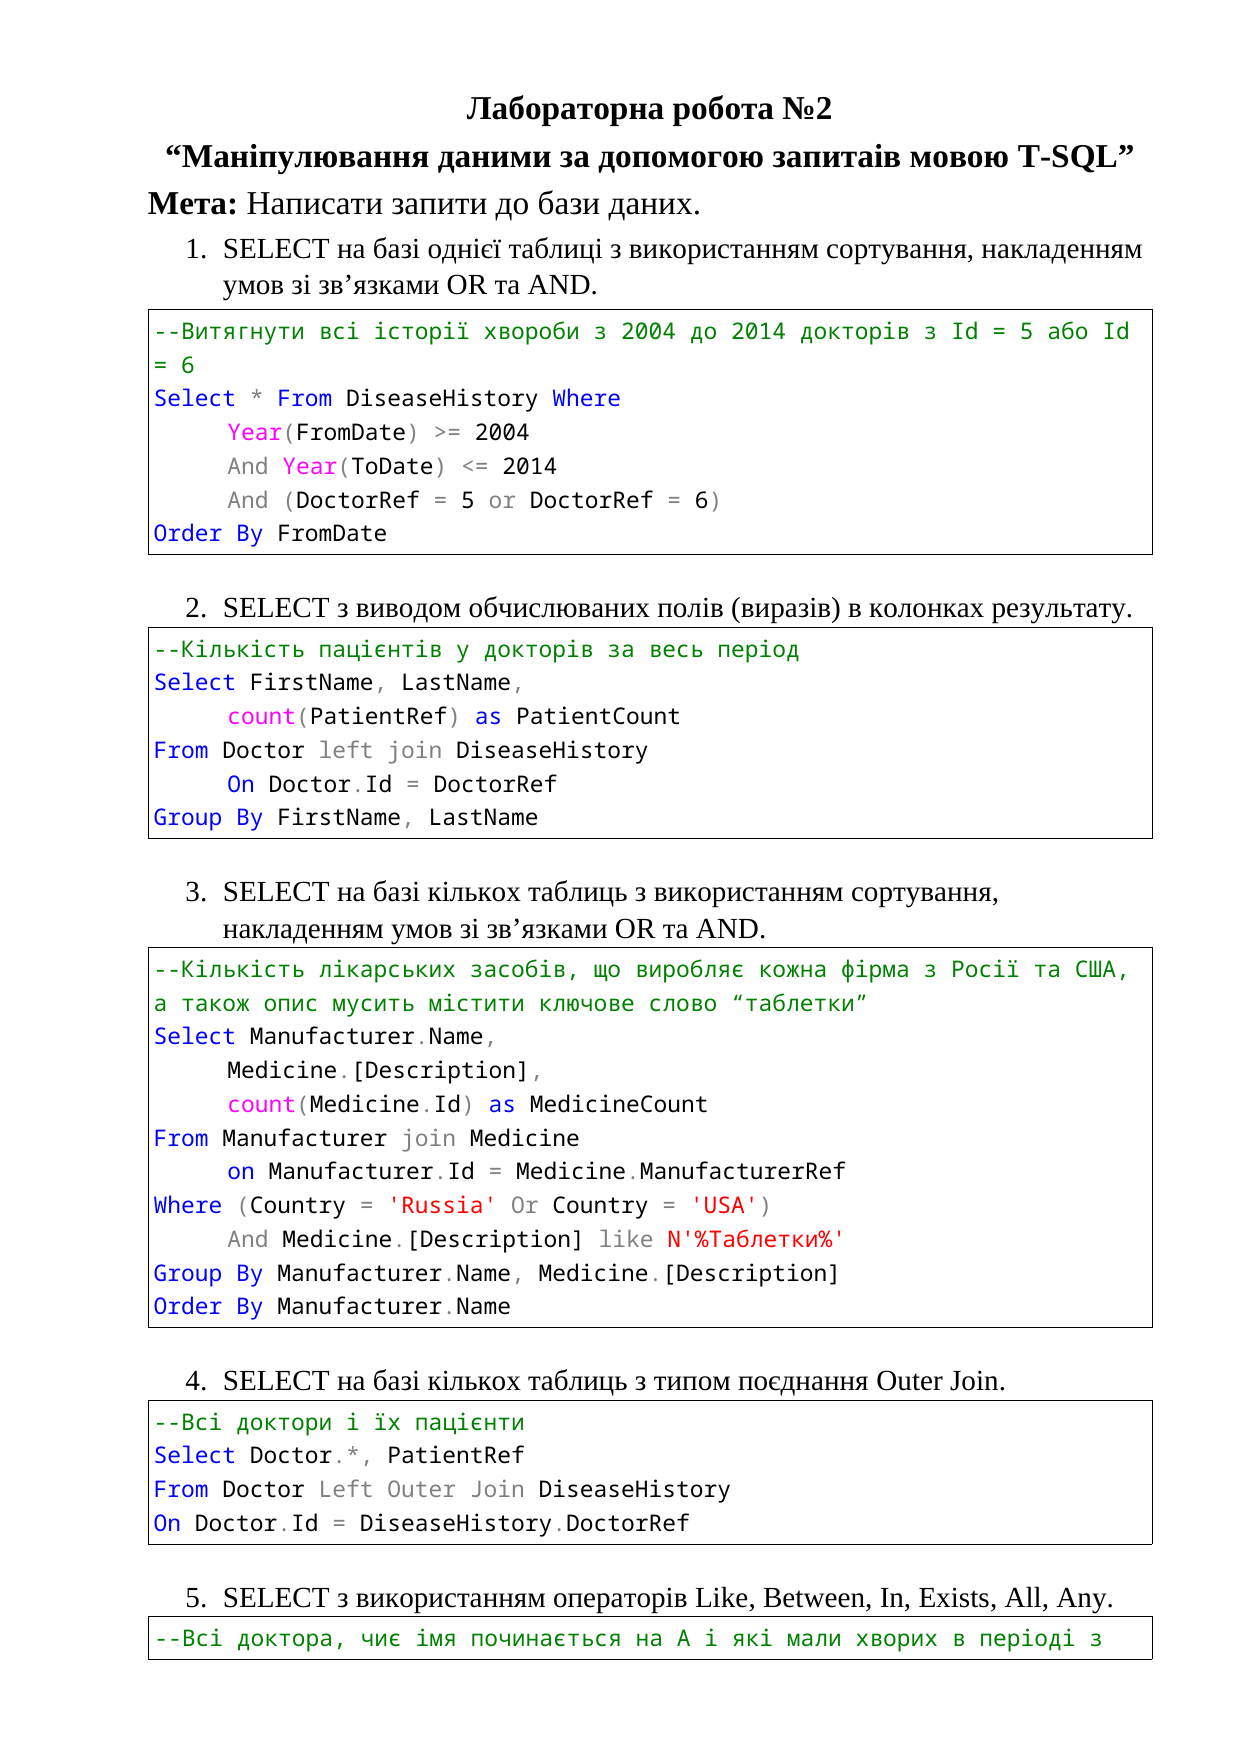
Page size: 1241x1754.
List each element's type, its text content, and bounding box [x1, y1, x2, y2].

text Мета: Написати запити до бази даних. [148, 183, 1152, 222]
table_header --Всі доктора, чиє імя починається на А і які мали хворих в періоді з [149, 1617, 1152, 1659]
text “Маніпулювання даними за допомогою запитаів мовою T-SQL” [148, 136, 1152, 174]
list SELECT на базі кількох таблиць з використанням сортування, накладенням умов зі зв’язками OR та AND. [185, 874, 1152, 944]
list SELECT з використанням операторів Like, Between, In, Exists, All, Any. [185, 1580, 1152, 1613]
list SELECT на базі однієї таблиці з використанням сортування, накладенням умов зі зв’язками OR та AND. [185, 231, 1152, 300]
table_header --Витягнути всі історії хвороби з 2004 до 2014 докторів з Id = 5 або Id = 6 Select * From DiseaseHistory Where Year(FromDate) >= 2004 And Year(ToDate) <= 2014 And (DoctorRef = 5 or DoctorRef = 6) Order By FromDate [149, 310, 1152, 554]
table_header --Кількість лікарських засобів, що виробляє кожна фірма з Росії та США, а також опис мусить містити ключове слово “таблетки” Select Manufacturer.Name, Medicine.[Description], count(Medicine.Id) as MedicineCount From Manufacturer join Medicine on Manufacturer.Id = Medicine.ManufacturerRef Where (Country = 'Russia' Or Country = 'USA') And Medicine.[Description] like N'%Таблетки%' Group By Manufacturer.Name, Medicine.[Description] Order By Manufacturer.Name [149, 948, 1152, 1327]
text Лабораторна робота №2 [148, 88, 1152, 127]
table_header --Всі доктори і їх пацієнти Select Doctor.*, PatientRef From Doctor Left Outer Join DiseaseHistory On Doctor.Id = DiseaseHistory.DoctorRef [149, 1401, 1152, 1544]
list SELECT на базі кількох таблиць з типом поєднання Outer Join. [185, 1363, 1152, 1397]
table_header --Кількість пацієнтів у докторів за весь період Select FirstName, LastName, count(PatientRef) as PatientCount From Doctor left join DiseaseHistory On Doctor.Id = DoctorRef Group By FirstName, LastName [149, 628, 1152, 838]
list SELECT з виводом обчислюваних полів (виразів) в колонках результату. [185, 591, 1152, 624]
